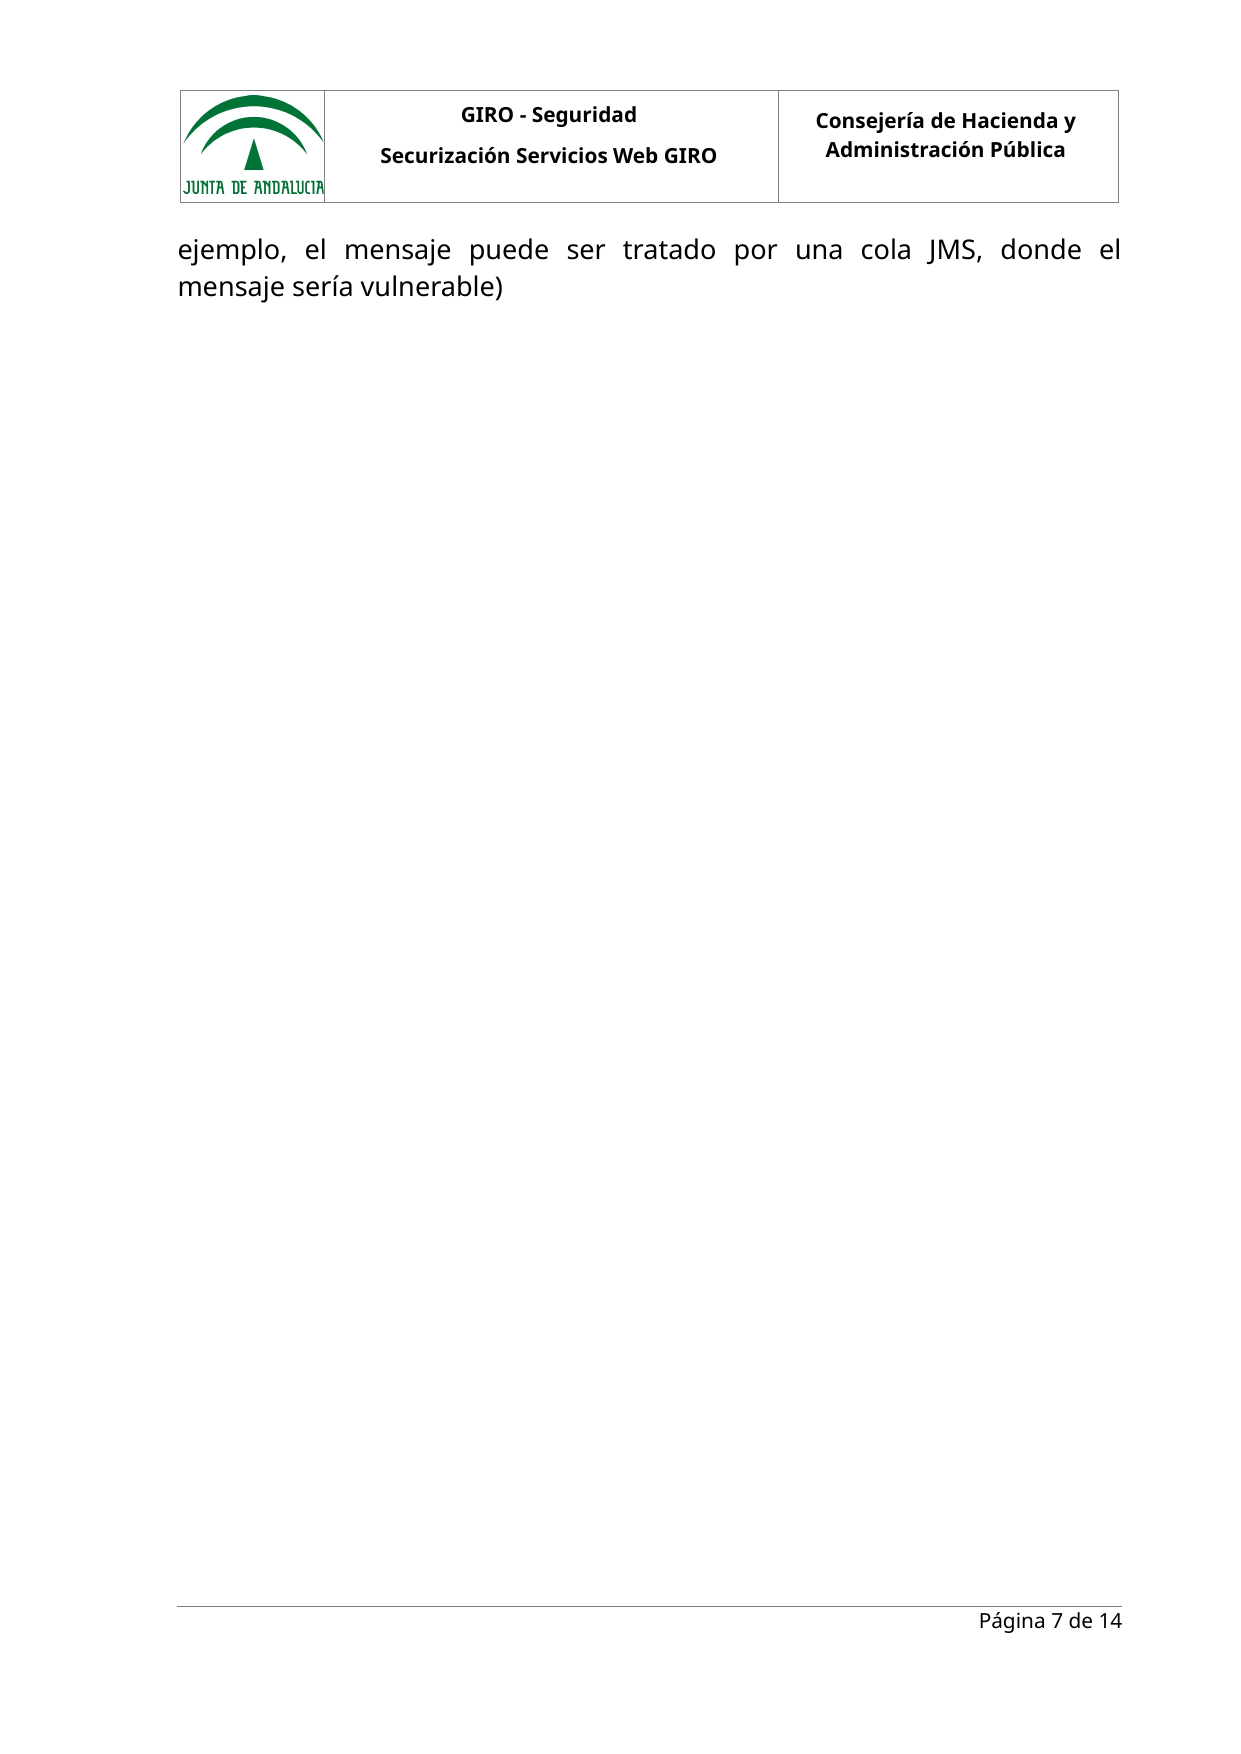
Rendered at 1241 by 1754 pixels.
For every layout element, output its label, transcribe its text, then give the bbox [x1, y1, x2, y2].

text ejemplo, el mensaje puede ser tratado por una cola JMS, donde el mensaje sería vulnerable) [177, 231, 1122, 304]
picture [183, 95, 324, 194]
